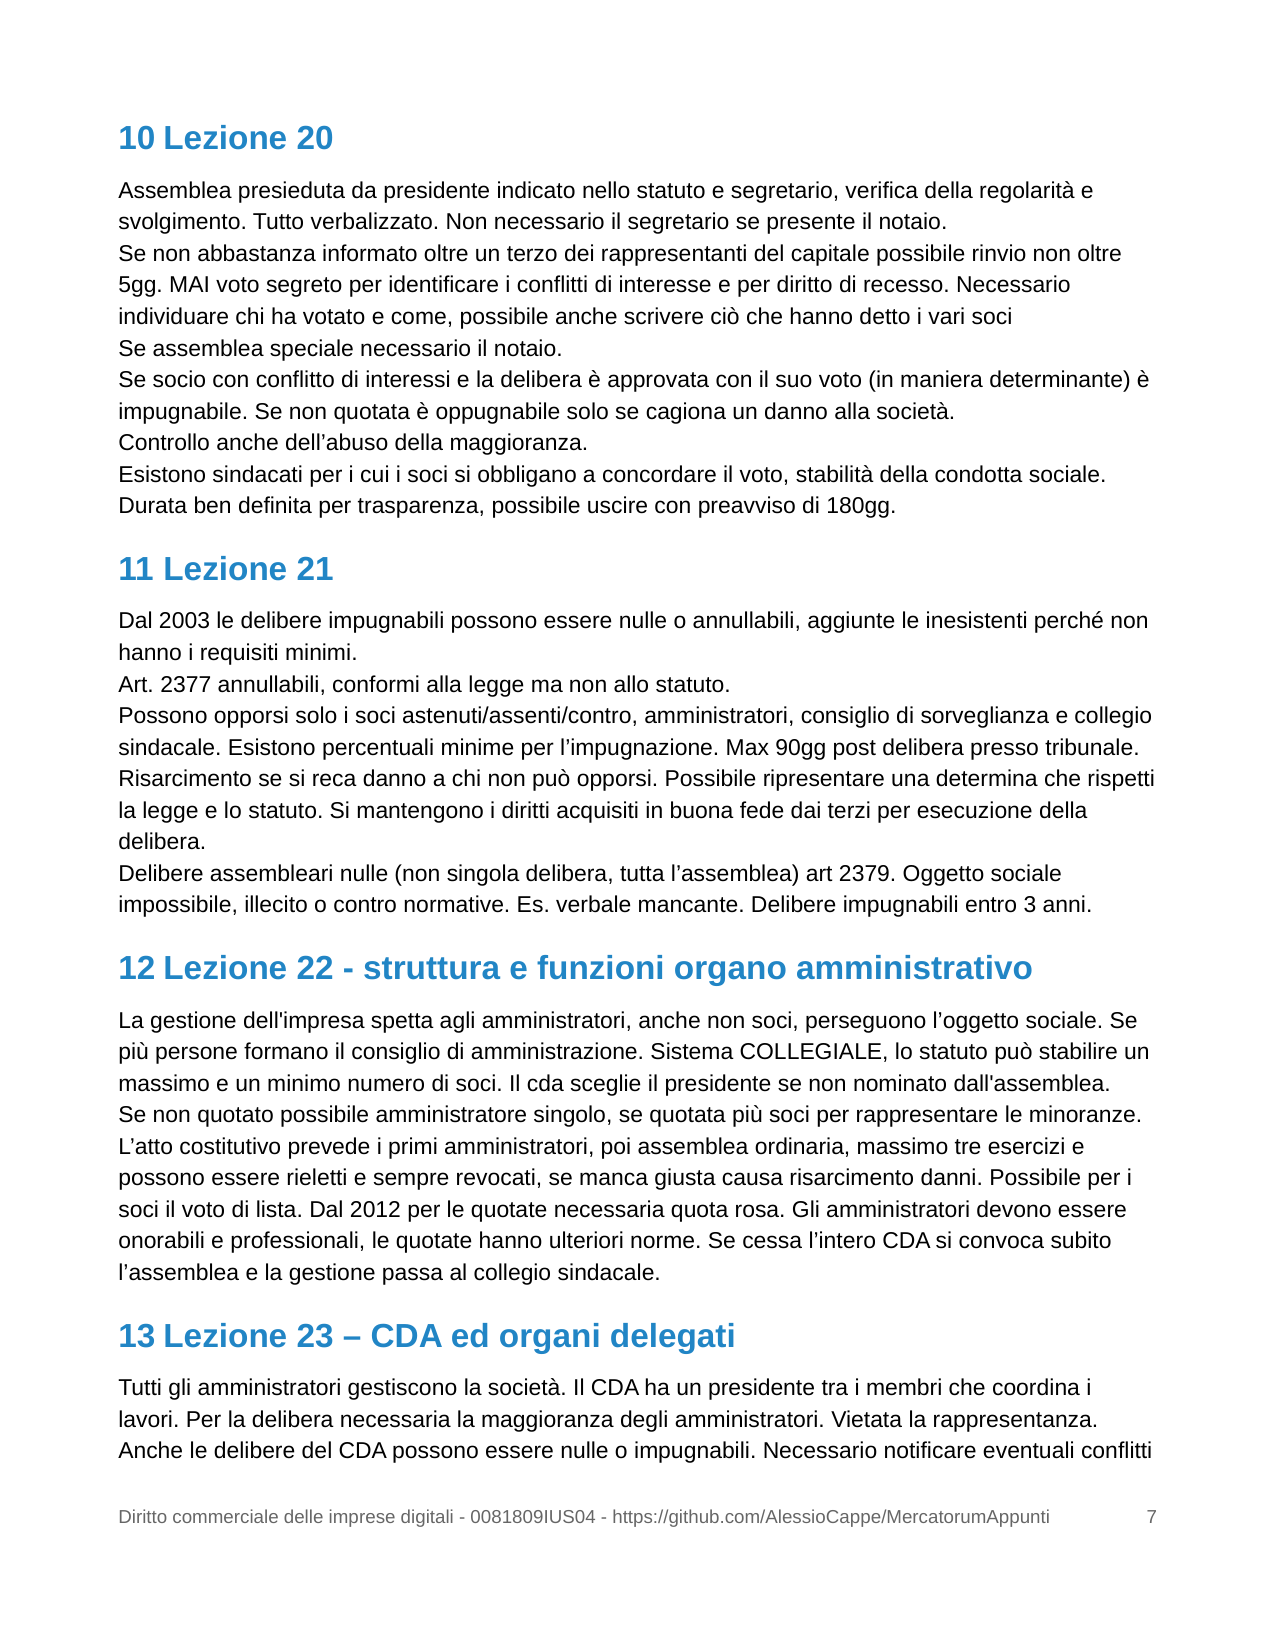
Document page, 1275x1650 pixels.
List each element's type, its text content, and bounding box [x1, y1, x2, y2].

text La gestione dell'impresa spetta agli amministratori, anche non soci, perseguono l’oggetto sociale. Se più persone formano il consiglio di amministrazione. Sistema COLLEGIALE, lo statuto può stabilire un massimo e un minimo numero di soci. Il cda sceglie il presidente se non nominato dall'assemblea. [118, 1007, 1157, 1096]
text Controllo anche dell’abuso della maggioranza. [118, 429, 1157, 456]
subtitle Lezione 20 [118, 118, 1157, 157]
text Se socio con conflitto di interessi e la delibera è approvata con il suo voto (in maniera determinante) è impugnabile. Se non quotata è oppugnabile solo se cagiona un danno alla società. [118, 366, 1157, 424]
subtitle Lezione 23 – CDA ed organi delegati [118, 1316, 1157, 1354]
subtitle Lezione 22 - struttura e funzioni organo amministrativo [118, 948, 1157, 986]
text Delibere assembleari nulle (non singola delibera, tutta l’assemblea) art 2379. Oggetto sociale impossibile, illecito o contro normative. Es. verbale mancante. Delibere impugnabili entro 3 anni. [118, 860, 1157, 918]
text Se non quotato possibile amministratore singolo, se quotata più soci per rappresentare le minoranze. [118, 1101, 1157, 1128]
text Tutti gli amministratori gestiscono la società. Il CDA ha un presidente tra i membri che coordina i lavori. Per la delibera necessaria la maggioranza degli amministratori. Vietata la rappresentanza. Anche le delibere del CDA possono essere nulle o impugnabili. Necessario notificare eventuali conflitti [118, 1374, 1157, 1464]
text Se non abbastanza informato oltre un terzo dei rappresentanti del capitale possibile rinvio non oltre 5gg. MAI voto segreto per identificare i conflitti di interesse e per diritto di recesso. Necessario individuare chi ha votato e come, possibile anche scrivere ciò che hanno detto i vari soci [118, 240, 1157, 329]
text Se assemblea speciale necessario il notaio. [118, 334, 1157, 361]
text Possono opporsi solo i soci astenuti/assenti/contro, amministratori, consiglio di sorveglianza e collegio sindacale. Esistono percentuali minime per l’impugnazione. Max 90gg post delibera presso tribunale. Risarcimento se si reca danno a chi non può opporsi. Possibile ripresentare una determina che rispetti la legge e lo statuto. Si mantengono i diritti acquisiti in buona fede dai terzi per esecuzione della delibera. [118, 702, 1157, 855]
text Esistono sindacati per i cui i soci si obbligano a concordare il voto, stabilità della condotta sociale. Durata ben definita per trasparenza, possibile uscire con preavviso di 180gg. [118, 461, 1157, 519]
text Dal 2003 le delibere impugnabili possono essere nulle o annullabili, aggiunte le inesistenti perché non hanno i requisiti minimi. [118, 607, 1157, 665]
subtitle Lezione 21 [118, 549, 1157, 587]
text L’atto costitutivo prevede i primi amministratori, poi assemblea ordinaria, massimo tre esercizi e possono essere rieletti e sempre revocati, se manca giusta causa risarcimento danni. Possibile per i soci il voto di lista. Dal 2012 per le quotate necessaria quota rosa. Gli amministratori devono essere onorabili e professionali, le quotate hanno ulteriori norme. Se cessa l’intero CDA si convoca subito l’assemblea e la gestione passa al collegio sindacale. [118, 1133, 1157, 1285]
text Art. 2377 annullabili, conformi alla legge ma non allo statuto. [118, 671, 1157, 697]
text Assemblea presieduta da presidente indicato nello statuto e segretario, verifica della regolarità e svolgimento. Tutto verbalizzato. Non necessario il segretario se presente il notaio. [118, 177, 1157, 234]
